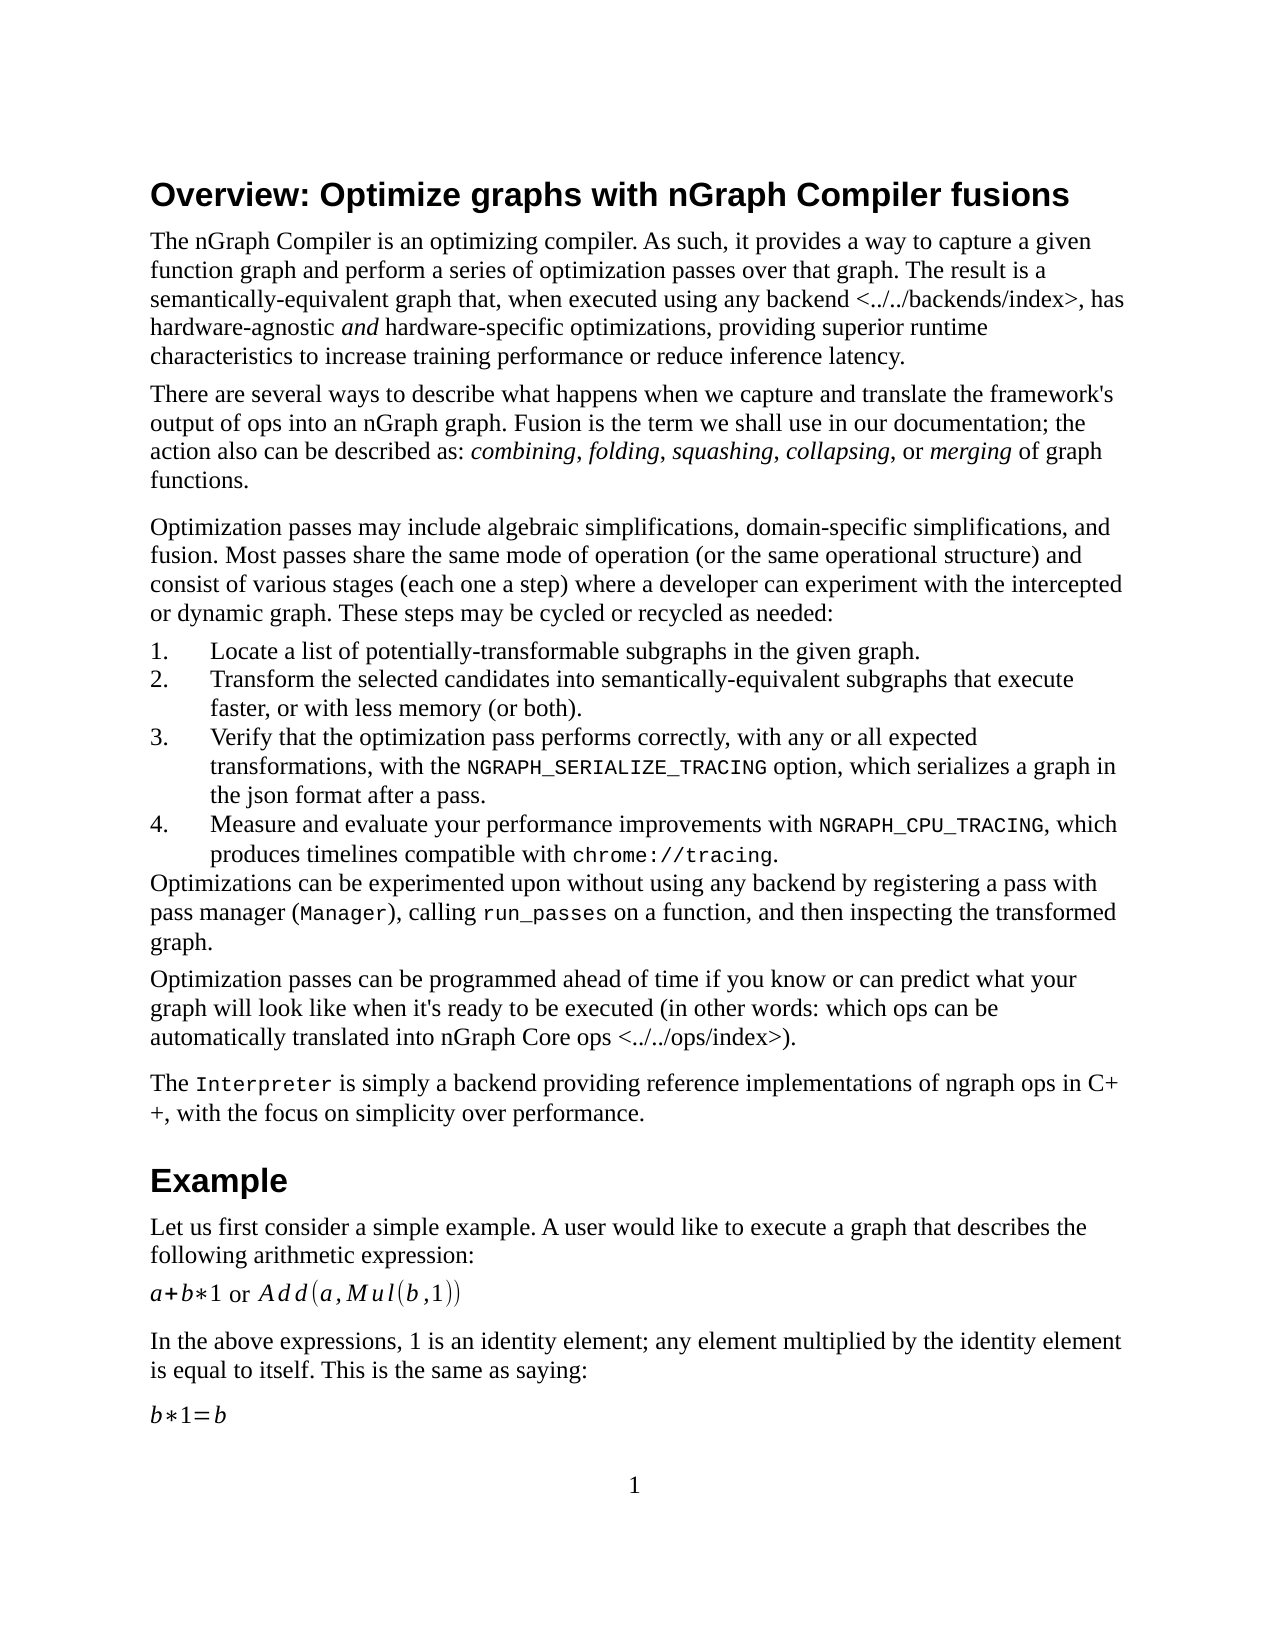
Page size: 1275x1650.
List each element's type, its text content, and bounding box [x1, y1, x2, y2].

text Let us first consider a simple example. A user would like to execute a graph that describes the following arithmetic expression: [150, 1212, 1125, 1269]
text Optimizations can be experimented upon without using any backend by registering a pass with pass manager (Manager), calling run_passes on a function, and then inspecting the transformed graph. [150, 868, 1125, 955]
text There are several ways to describe what happens when we capture and translate the framework's output of ops into an nGraph graph. Fusion is the term we shall use in our documentation; the action also can be described as: combining, folding, squashing, collapsing, or merging of graph functions. [150, 379, 1125, 494]
list Transform the selected candidates into semantically-equivalent subgraphs that execute faster, or with less memory (or both). [150, 664, 1125, 722]
subtitle Example [150, 1161, 1125, 1199]
text Optimization passes can be programmed ahead of time if you know or can predict what your graph will look like when it's ready to be executed (in other words: which ops can be automatically translated into nGraph Core ops <../../ops/index>). [150, 964, 1125, 1051]
text In the above expressions, 1 is an identity element; any element multiplied by the identity element is equal to itself. This is the same as saying: [150, 1326, 1125, 1384]
list Locate a list of potentially-transformable subgraphs in the given graph. [150, 636, 1125, 664]
list Measure and evaluate your performance improvements with NGRAPH_CPU_TRACING, which produces timelines compatible with chrome://tracing. [150, 809, 1125, 868]
text The nGraph Compiler is an optimizing compiler. As such, it provides a way to capture a given function graph and perform a series of optimization passes over that graph. The result is a semantically-equivalent graph that, when executed using any backend <../../backends/index>, has hardware-agnostic and hardware-specific optimizations, providing superior runtime characteristics to increase training performance or reduce inference latency. [150, 226, 1125, 370]
text Optimization passes may include algebraic simplifications, domain-specific simplifications, and fusion. Most passes share the same mode of operation (or the same operational structure) and consist of various stages (each one a step) where a developer can experiment with the intercepted or dynamic graph. These steps may be cycled or recycled as needed: [150, 512, 1125, 627]
text The Interpreter is simply a backend providing reference implementations of ngraph ops in C++, with the focus on simplicity over performance. [150, 1068, 1125, 1127]
subtitle Overview: Optimize graphs with nGraph Compiler fusions [150, 175, 1125, 214]
text or [150, 1278, 1125, 1308]
list Verify that the optimization pass performs correctly, with any or all expected transformations, with the NGRAPH_SERIALIZE_TRACING option, which serializes a graph in the json format after a pass. [150, 722, 1125, 809]
